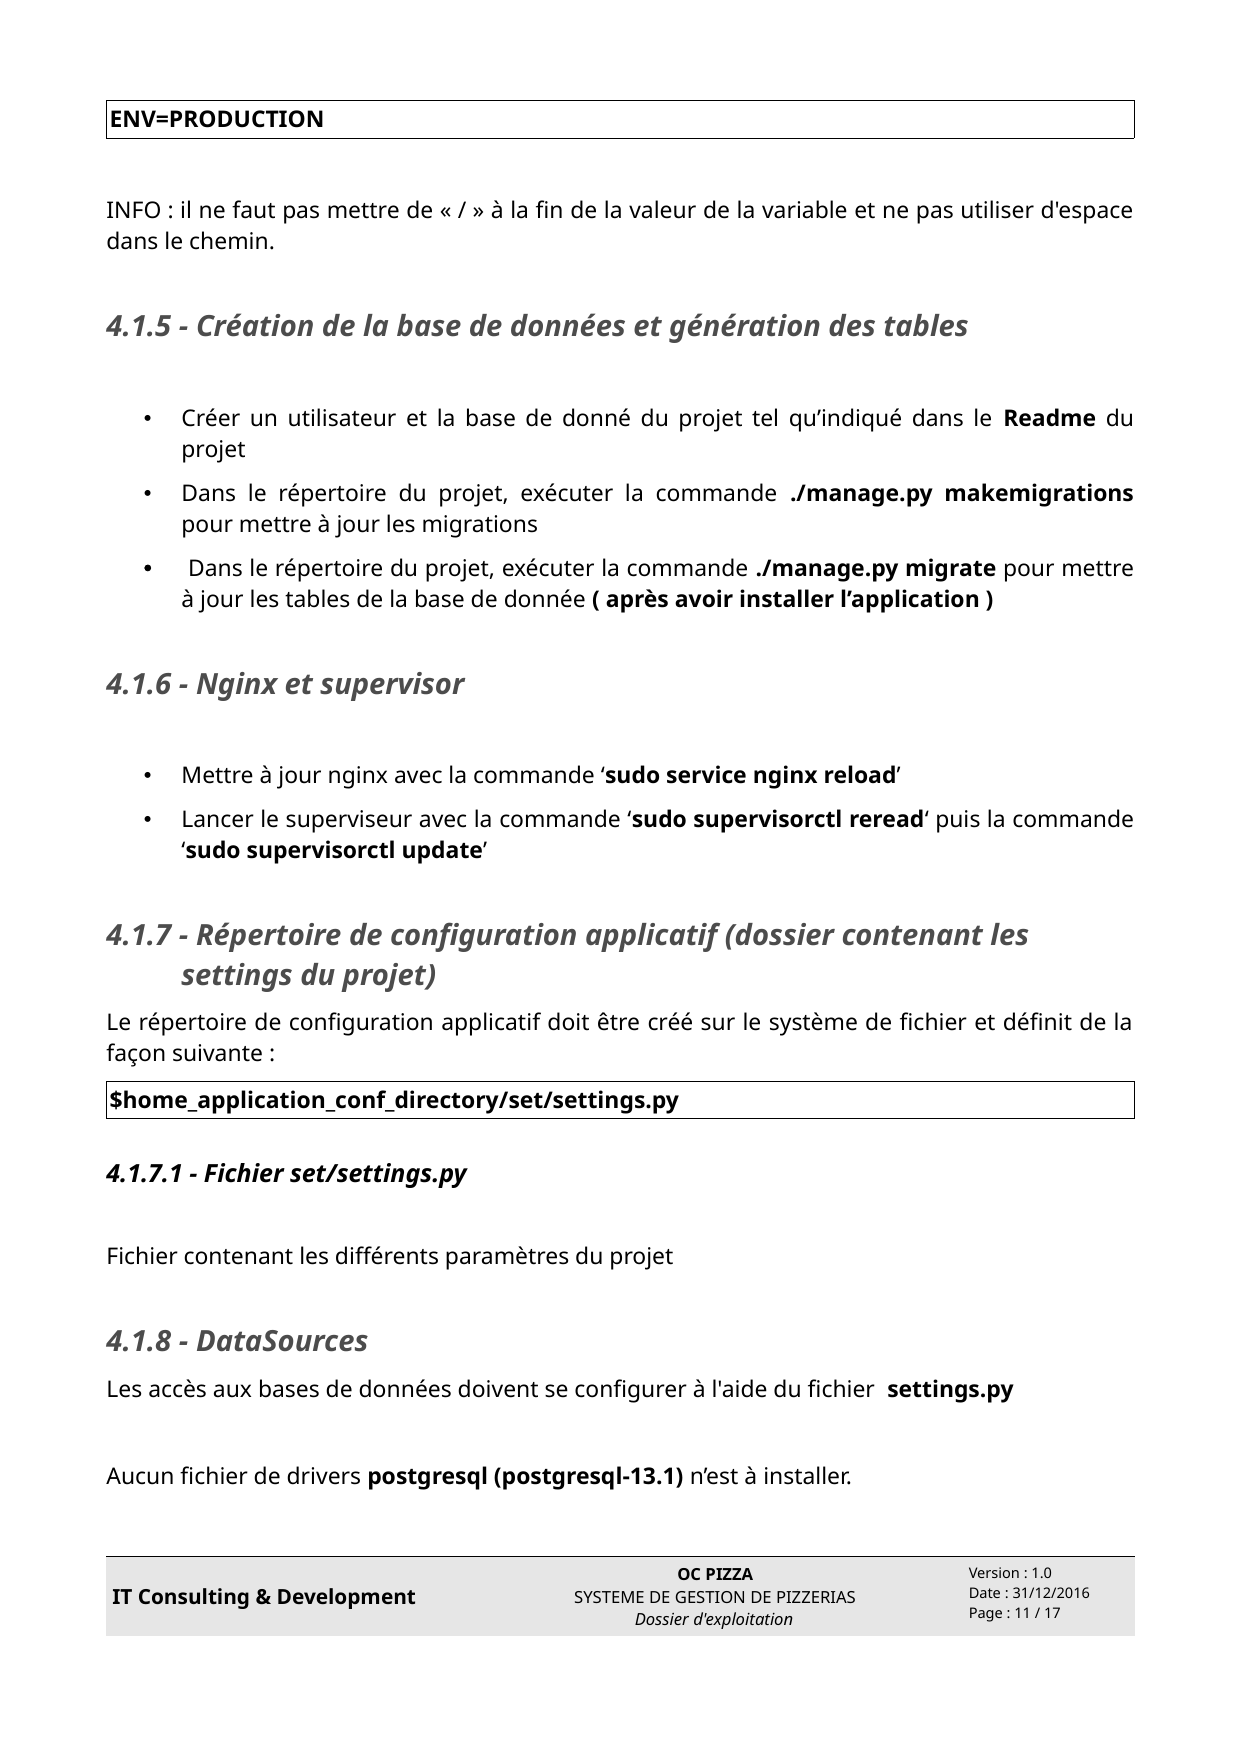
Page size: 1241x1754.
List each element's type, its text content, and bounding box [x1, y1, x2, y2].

subtitle Répertoire de configuration applicatif (dossier contenant les settings du projet) [106, 914, 1134, 994]
list Dans le répertoire du projet, exécuter la commande ./manage.py migrate pour mettre à jour les tables de la base de donnée ( après avoir installer l’application ) [144, 551, 1134, 614]
list Créer un utilisateur et la base de donné du projet tel qu’indiqué dans le Readme du projet [144, 401, 1134, 464]
list Dans le répertoire du projet, exécuter la commande ./manage.py makemigrations pour mettre à jour les migrations [144, 476, 1134, 539]
text Aucun fichier de drivers postgresql (postgresql-13.1) n’est à installer. [106, 1460, 1134, 1491]
text Le répertoire de configuration applicatif doit être créé sur le système de fichier et définit de la façon suivante : [106, 1006, 1134, 1069]
subtitle DataSources [106, 1320, 1134, 1360]
text ENV=PRODUCTION [107, 101, 1134, 138]
text $home_application_conf_directory/set/settings.py [107, 1082, 1134, 1118]
list Lancer le superviseur avec la commande ‘sudo supervisorctl reread‘ puis la commande ‘sudo supervisorctl update’ [144, 803, 1134, 865]
subtitle Création de la base de données et génération des tables [106, 306, 1134, 345]
text Les accès aux bases de données doivent se configurer à l'aide du fichier settings.py [106, 1372, 1134, 1404]
text Fichier contenant les différents paramètres du projet [106, 1240, 1134, 1271]
text INFO : il ne faut pas mettre de « / » à la fin de la valeur de la variable et ne pas utiliser d'espace dans le chemin. [106, 194, 1134, 256]
subtitle Fichier set/settings.py [106, 1156, 1134, 1190]
list Mettre à jour nginx avec la commande ‘sudo service nginx reload’ [144, 759, 1134, 790]
subtitle Nginx et supervisor [106, 663, 1134, 703]
